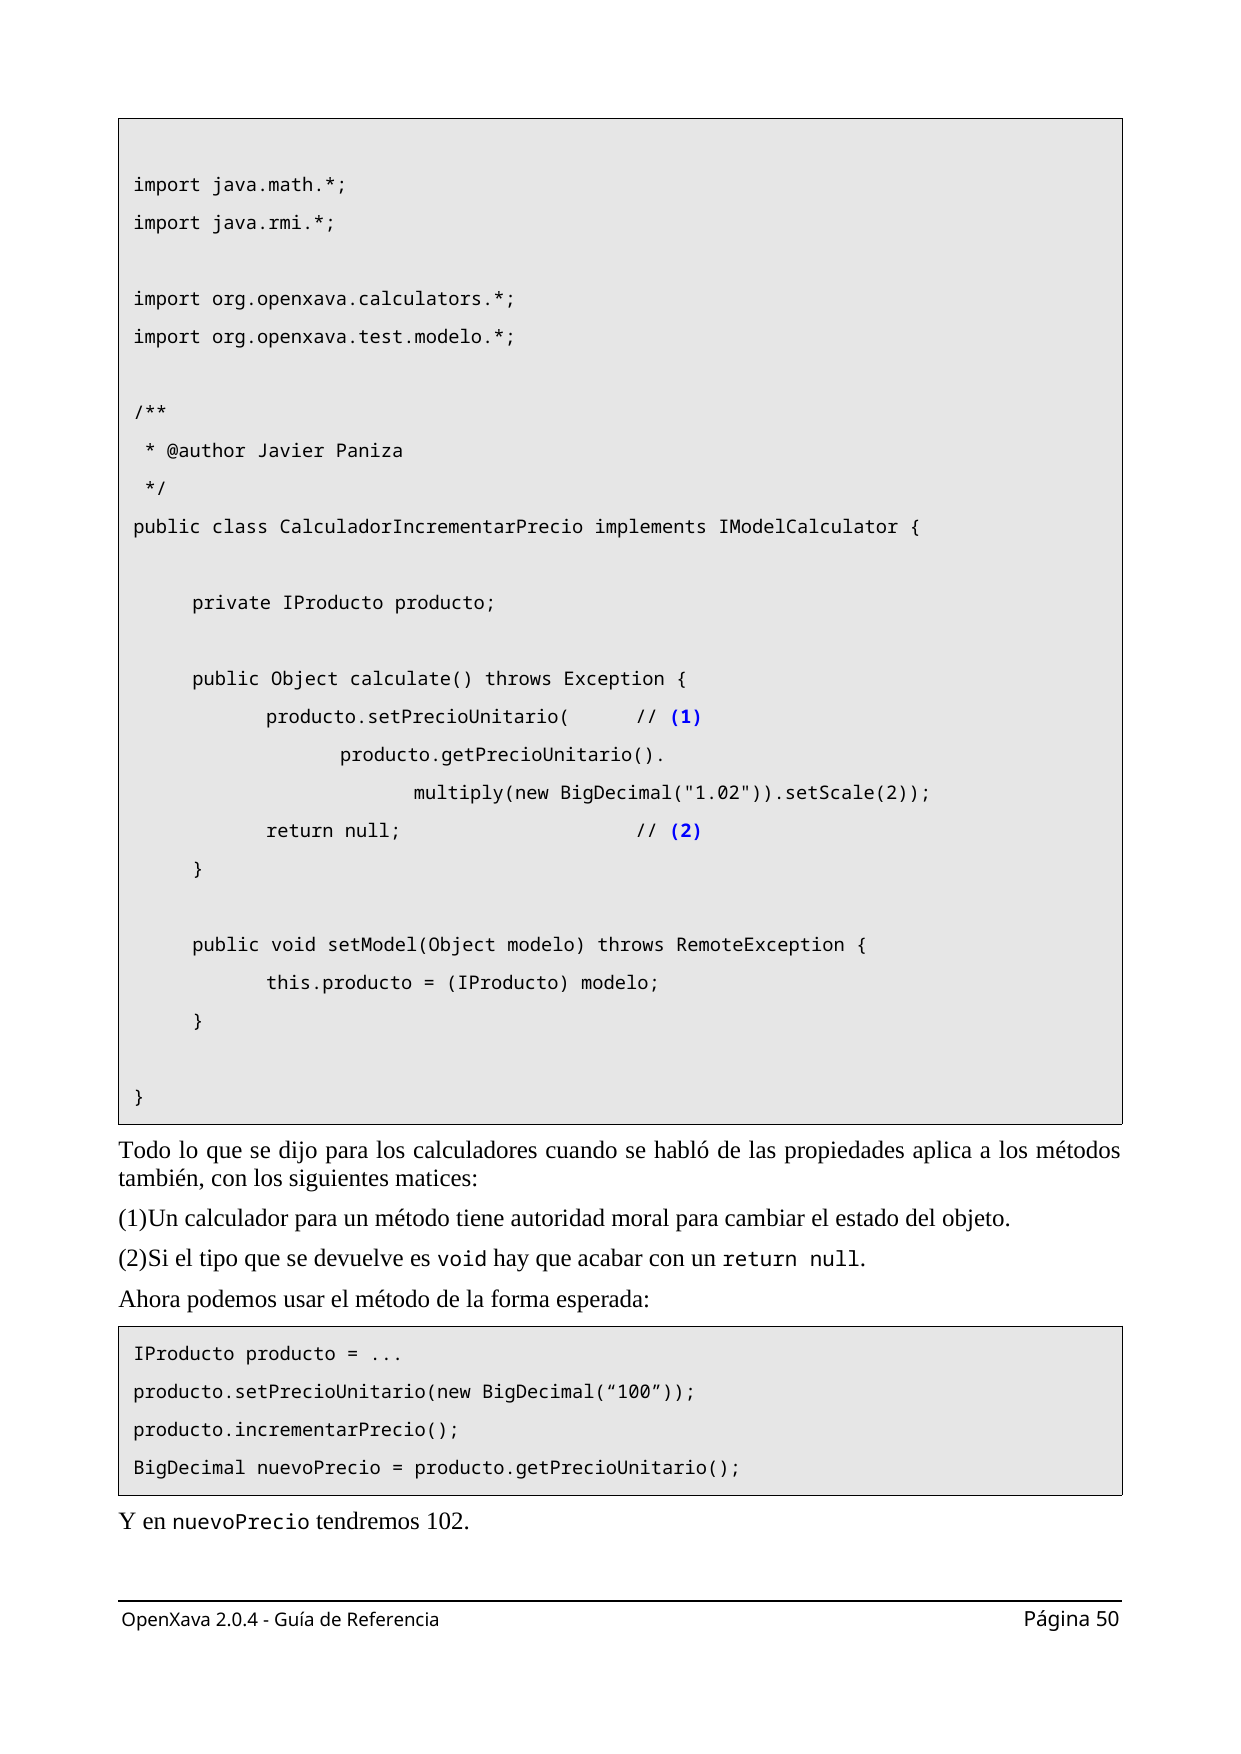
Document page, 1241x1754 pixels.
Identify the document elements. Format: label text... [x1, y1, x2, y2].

text producto.setPrecioUnitario(new BigDecimal(“100”)); [119, 1363, 1122, 1402]
text IProducto producto = ... [119, 1327, 1122, 1363]
text import java.math.*; [119, 156, 1122, 194]
text import org.openxava.calculators.*; [119, 270, 1122, 308]
list Si el tipo que se devuelve es void hay que acabar con un return null. [118, 1244, 1122, 1273]
text private IProducto producto; [119, 574, 1122, 612]
text public class CalculadorIncrementarPrecio implements IModelCalculator { [119, 498, 1122, 536]
text BigDecimal nuevoPrecio = producto.getPrecioUnitario(); [119, 1439, 1122, 1495]
text this.producto = (IProducto) modelo; [119, 954, 1122, 993]
text public void setModel(Object modelo) throws RemoteException { [119, 917, 1122, 954]
text */ [119, 460, 1122, 498]
text /** [119, 384, 1122, 422]
text producto.setPrecioUnitario( // (1) [119, 688, 1122, 726]
text * @author Javier Paniza [119, 422, 1122, 460]
text } [119, 1069, 1122, 1124]
text Todo lo que se dijo para los calculadores cuando se habló de las propiedades aplica a los métodos también, con los siguientes matices: [118, 1136, 1122, 1192]
text Y en nuevoPrecio tendremos 102. [118, 1507, 1122, 1536]
list Un calculador para un método tiene autoridad moral para cambiar el estado del objeto. [118, 1204, 1122, 1232]
text import java.rmi.*; [119, 194, 1122, 232]
text public Object calculate() throws Exception { [119, 650, 1122, 688]
text } [119, 841, 1122, 878]
text Ahora podemos usar el método de la forma esperada: [118, 1285, 1122, 1313]
text multiply(new BigDecimal("1.02")).setScale(2)); [119, 764, 1122, 802]
text } [119, 993, 1122, 1031]
text return null; // (2) [119, 802, 1122, 841]
text producto.incrementarPrecio(); [119, 1402, 1122, 1439]
text import org.openxava.test.modelo.*; [119, 308, 1122, 346]
text producto.getPrecioUnitario(). [119, 726, 1122, 764]
